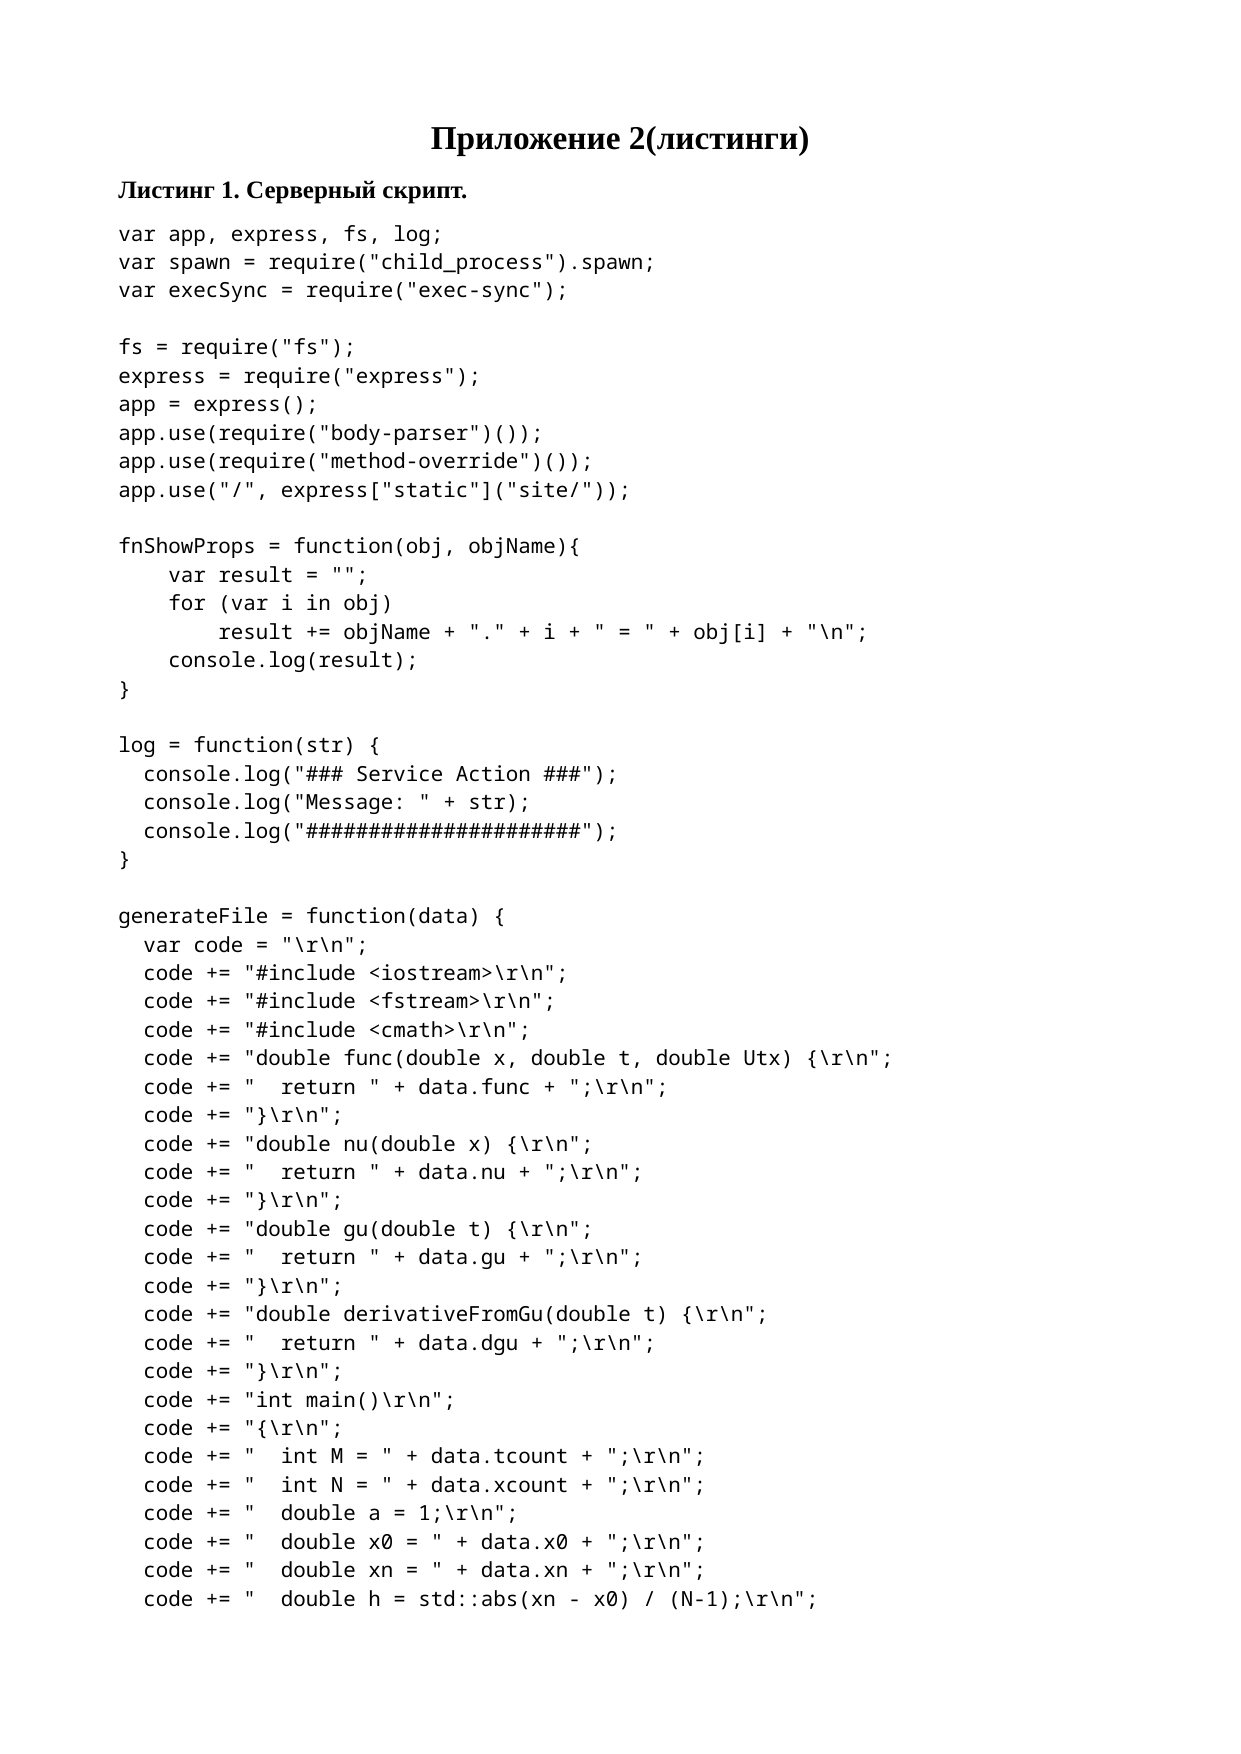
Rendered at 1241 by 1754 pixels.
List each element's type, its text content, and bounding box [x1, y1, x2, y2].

text console.log("######################"); [118, 816, 1122, 844]
text console.log(result); [118, 645, 1122, 674]
text code += " return " + data.dgu + ";\r\n"; [118, 1328, 1122, 1356]
text var code = "\r\n"; [118, 930, 1122, 958]
text app.use(require("method-override")()); [118, 446, 1122, 475]
text var spawn = require("child_process").spawn; [118, 247, 1122, 276]
text code += "double gu(double t) {\r\n"; [118, 1214, 1122, 1242]
text code += "double derivativeFromGu(double t) {\r\n"; [118, 1299, 1122, 1328]
text code += "}\r\n"; [118, 1356, 1122, 1385]
text log = function(str) { [118, 731, 1122, 759]
text code += "#include <fstream>\r\n"; [118, 987, 1122, 1015]
text code += "int main()\r\n"; [118, 1385, 1122, 1413]
text code += "#include <cmath>\r\n"; [118, 1015, 1122, 1043]
text code += "double nu(double x) {\r\n"; [118, 1129, 1122, 1157]
text } [118, 844, 1122, 873]
text code += " double x0 = " + data.x0 + ";\r\n"; [118, 1527, 1122, 1555]
text code += "double func(double x, double t, double Utx) {\r\n"; [118, 1043, 1122, 1072]
text } [118, 674, 1122, 702]
text express = require("express"); [118, 361, 1122, 389]
text fnShowProps = function(obj, objName){ [118, 532, 1122, 560]
text code += " int M = " + data.tcount + ";\r\n"; [118, 1442, 1122, 1470]
text code += " int N = " + data.xcount + ";\r\n"; [118, 1470, 1122, 1498]
text code += "#include <iostream>\r\n"; [118, 958, 1122, 987]
text app.use(require("body-parser")()); [118, 418, 1122, 446]
text generateFile = function(data) { [118, 901, 1122, 930]
text code += "}\r\n"; [118, 1186, 1122, 1214]
text result += objName + "." + i + " = " + obj[i] + "\n"; [118, 617, 1122, 645]
text console.log("Message: " + str); [118, 787, 1122, 816]
text code += " return " + data.nu + ";\r\n"; [118, 1157, 1122, 1186]
text code += " double xn = " + data.xn + ";\r\n"; [118, 1555, 1122, 1584]
text for (var i in obj) [118, 588, 1122, 617]
text code += "}\r\n"; [118, 1271, 1122, 1299]
text Листинг 1. Серверный скрипт. [118, 176, 1122, 204]
text console.log("### Service Action ###"); [118, 759, 1122, 787]
text code += "}\r\n"; [118, 1100, 1122, 1129]
text code += " double h = std::abs(xn - x0) / (N-1);\r\n"; [118, 1584, 1122, 1612]
text fs = require("fs"); [118, 332, 1122, 361]
text app = express(); [118, 389, 1122, 418]
text Приложение 2(листинги) [118, 118, 1122, 156]
text code += " return " + data.func + ";\r\n"; [118, 1072, 1122, 1100]
text code += "{\r\n"; [118, 1413, 1122, 1442]
text code += " return " + data.gu + ";\r\n"; [118, 1242, 1122, 1271]
text code += " double a = 1;\r\n"; [118, 1498, 1122, 1527]
text var execSync = require("exec-sync"); [118, 276, 1122, 304]
text app.use("/", express["static"]("site/")); [118, 475, 1122, 503]
text var result = ""; [118, 560, 1122, 588]
text var app, express, fs, log; [118, 219, 1122, 247]
